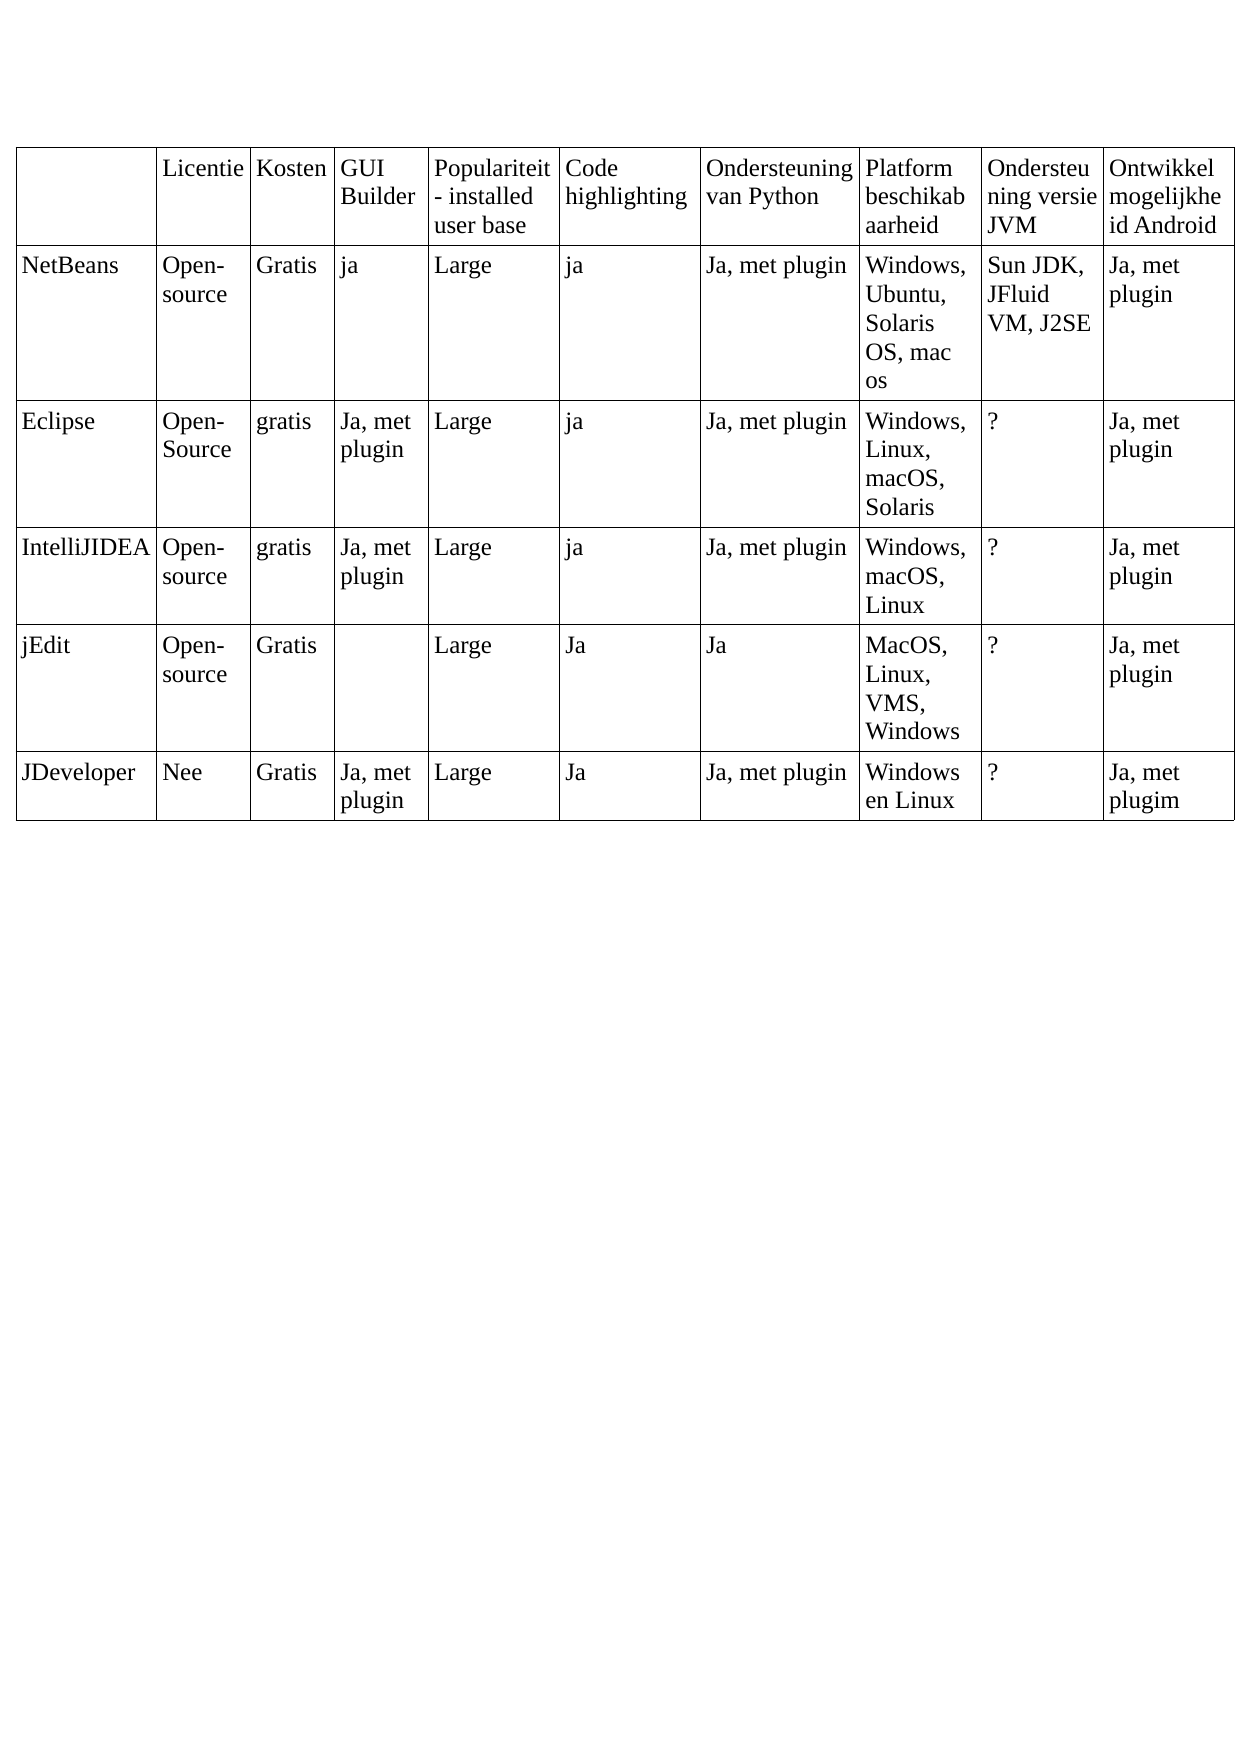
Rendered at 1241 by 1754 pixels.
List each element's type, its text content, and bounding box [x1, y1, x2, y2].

table_cell Gratis [251, 246, 334, 400]
table_cell Ja, met plugin [1104, 401, 1234, 527]
table_cell Large [429, 625, 559, 751]
table_cell Large [429, 528, 559, 624]
table_header Ondersteuning versie JVM [982, 148, 1103, 245]
table_cell jEdit [17, 625, 156, 751]
table_cell Ja, met plugin [1104, 625, 1234, 751]
table_cell JDeveloper [17, 752, 156, 820]
table_cell Open-source [157, 528, 250, 624]
table_cell ? [982, 752, 1103, 820]
table_cell Open-Source [157, 401, 250, 527]
table_cell Open- source [157, 625, 250, 751]
table_cell Ja, met plugin [701, 752, 859, 820]
table_cell Ja, met plugim [1104, 752, 1234, 820]
table_cell NetBeans [17, 246, 156, 400]
table_cell Ja, met plugin [701, 401, 859, 527]
table_header Platform beschikabaarheid [860, 148, 981, 245]
table_cell Large [429, 752, 559, 820]
table_header Ontwikkelmogelijkheid Android [1104, 148, 1234, 245]
table_cell gratis [251, 528, 334, 624]
table_cell Gratis [251, 625, 334, 751]
table_cell ja [560, 401, 700, 527]
table_header [17, 148, 156, 245]
table_cell Ja [560, 752, 700, 820]
table_cell Ja, met plugin [701, 528, 859, 624]
table_cell Windows, Linux, macOS, Solaris [860, 401, 981, 527]
table_cell Eclipse [17, 401, 156, 527]
table_cell Ja, met plugin [335, 752, 428, 820]
table_cell Open-source [157, 246, 250, 400]
table_cell Ja, met plugin [1104, 528, 1234, 624]
table_header Populariteit- installed user base [429, 148, 559, 245]
table_cell Windows en Linux [860, 752, 981, 820]
table_cell IntelliJIDEA [17, 528, 156, 624]
table_cell Ja, met plugin [1104, 246, 1234, 400]
table_cell Windows, Ubuntu, Solaris OS, mac os [860, 246, 981, 400]
table_cell ja [560, 246, 700, 400]
table_cell Ja [560, 625, 700, 751]
table_cell Large [429, 246, 559, 400]
table_cell Ja, met plugin [335, 401, 428, 527]
table_cell Windows, macOS, Linux [860, 528, 981, 624]
table_cell MacOS, Linux, VMS, Windows [860, 625, 981, 751]
table_cell Ja, met plugin [335, 528, 428, 624]
table_cell Large [429, 401, 559, 527]
table_cell Ja, met plugin [701, 246, 859, 400]
table_cell [335, 625, 428, 751]
table_cell Nee [157, 752, 250, 820]
table_header GUI Builder [335, 148, 428, 245]
table_cell ja [560, 528, 700, 624]
table_cell Sun JDK, JFluid VM, J2SE [982, 246, 1103, 400]
table_cell gratis [251, 401, 334, 527]
table_cell ja [335, 246, 428, 400]
table_header Code highlighting [560, 148, 700, 245]
table_cell ? [982, 528, 1103, 624]
table_cell ? [982, 625, 1103, 751]
table_cell Ja [701, 625, 859, 751]
table_cell ? [982, 401, 1103, 527]
table_cell Gratis [251, 752, 334, 820]
table_header Kosten [251, 148, 334, 245]
table_header Ondersteuning van Python [701, 148, 859, 245]
table_header Licentie [157, 148, 250, 245]
